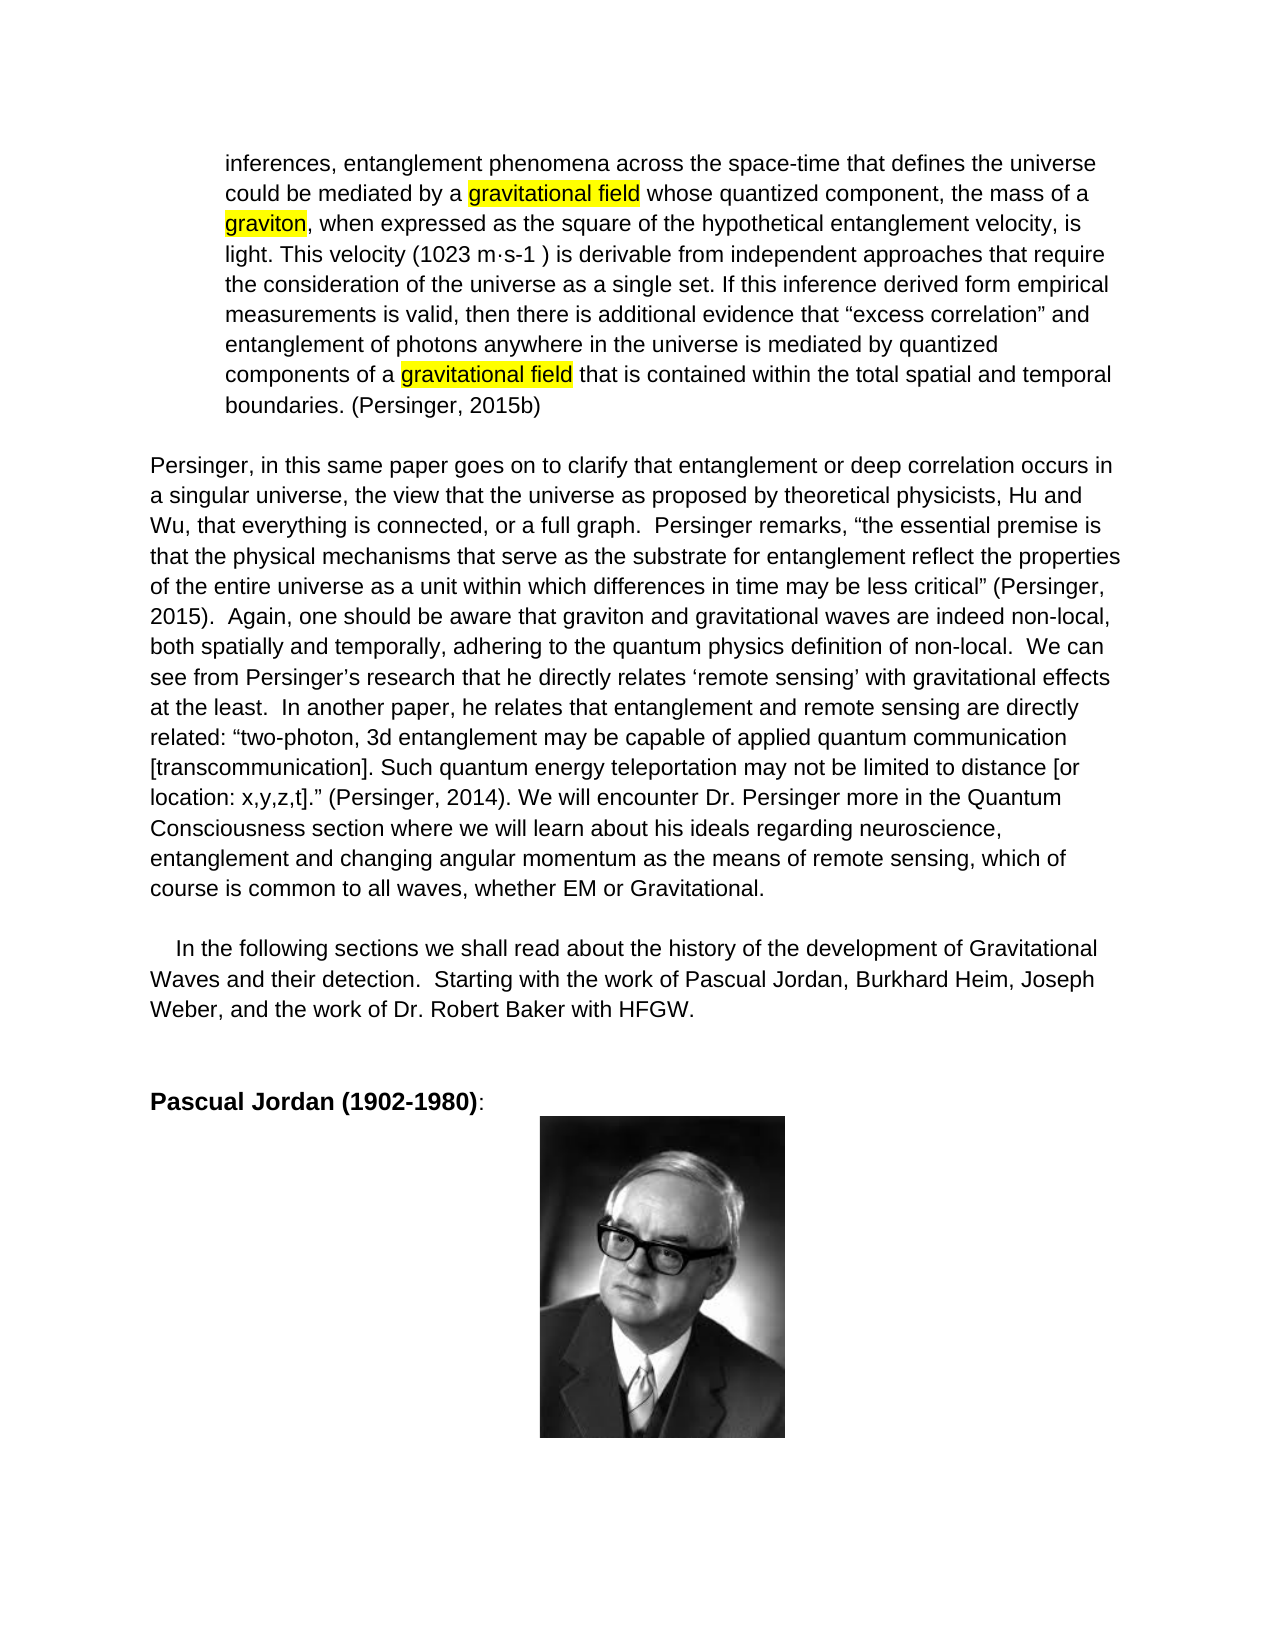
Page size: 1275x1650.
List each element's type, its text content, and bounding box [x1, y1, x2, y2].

text inferences, entanglement phenomena across the space-time that defines the universe could be mediated by a gravitational field whose quantized component, the mass of a graviton, when expressed as the square of the hypothetical entanglement velocity, is light. This velocity (1023 m·s-1 ) is derivable from independent approaches that require the consideration of the universe as a single set. If this inference derived form empirical measurements is valid, then there is additional evidence that “excess correlation” and entanglement of photons anywhere in the universe is mediated by quantized components of a gravitational field that is contained within the total spatial and temporal boundaries. (Persinger, 2015b) [225, 150, 1125, 418]
text Persinger, in this same paper goes on to clarify that entanglement or deep correlation occurs in a singular universe, the view that the universe as proposed by theoretical physicists, Hu and Wu, that everything is connected, or a full graph. Persinger remarks, “the essential premise is that the physical mechanisms that serve as the substrate for entanglement reflect the properties of the entire universe as a unit within which differences in time may be less critical” (Persinger, 2015). Again, one should be aware that graviton and gravitational waves are indeed non-local, both spatially and temporally, adhering to the quantum physics definition of non-local. We can see from Persinger’s research that he directly relates ‘remote sensing’ with gravitational effects at the least. In another paper, he relates that entanglement and remote sensing are directly related: “two-photon, 3d entanglement may be capable of applied quantum communication [transcommunication]. Such quantum energy teleportation may not be limited to distance [or location: x,y,z,t].” (Persinger, 2014). We will encounter Dr. Persinger more in the Quantum Consciousness section where we will learn about his ideals regarding neuroscience, entanglement and changing angular momentum as the means of remote sensing, which of course is common to all waves, whether EM or Gravitational. [150, 452, 1125, 901]
text In the following sections we shall read about the history of the development of Gravitational Waves and their detection. Starting with the work of Pascual Jordan, Burkhard Heim, Joseph Weber, and the work of Dr. Robert Baker with HFGW. [150, 935, 1125, 1022]
text Pascual Jordan (1902-1980): [150, 1086, 1125, 1115]
picture [539, 1116, 785, 1438]
